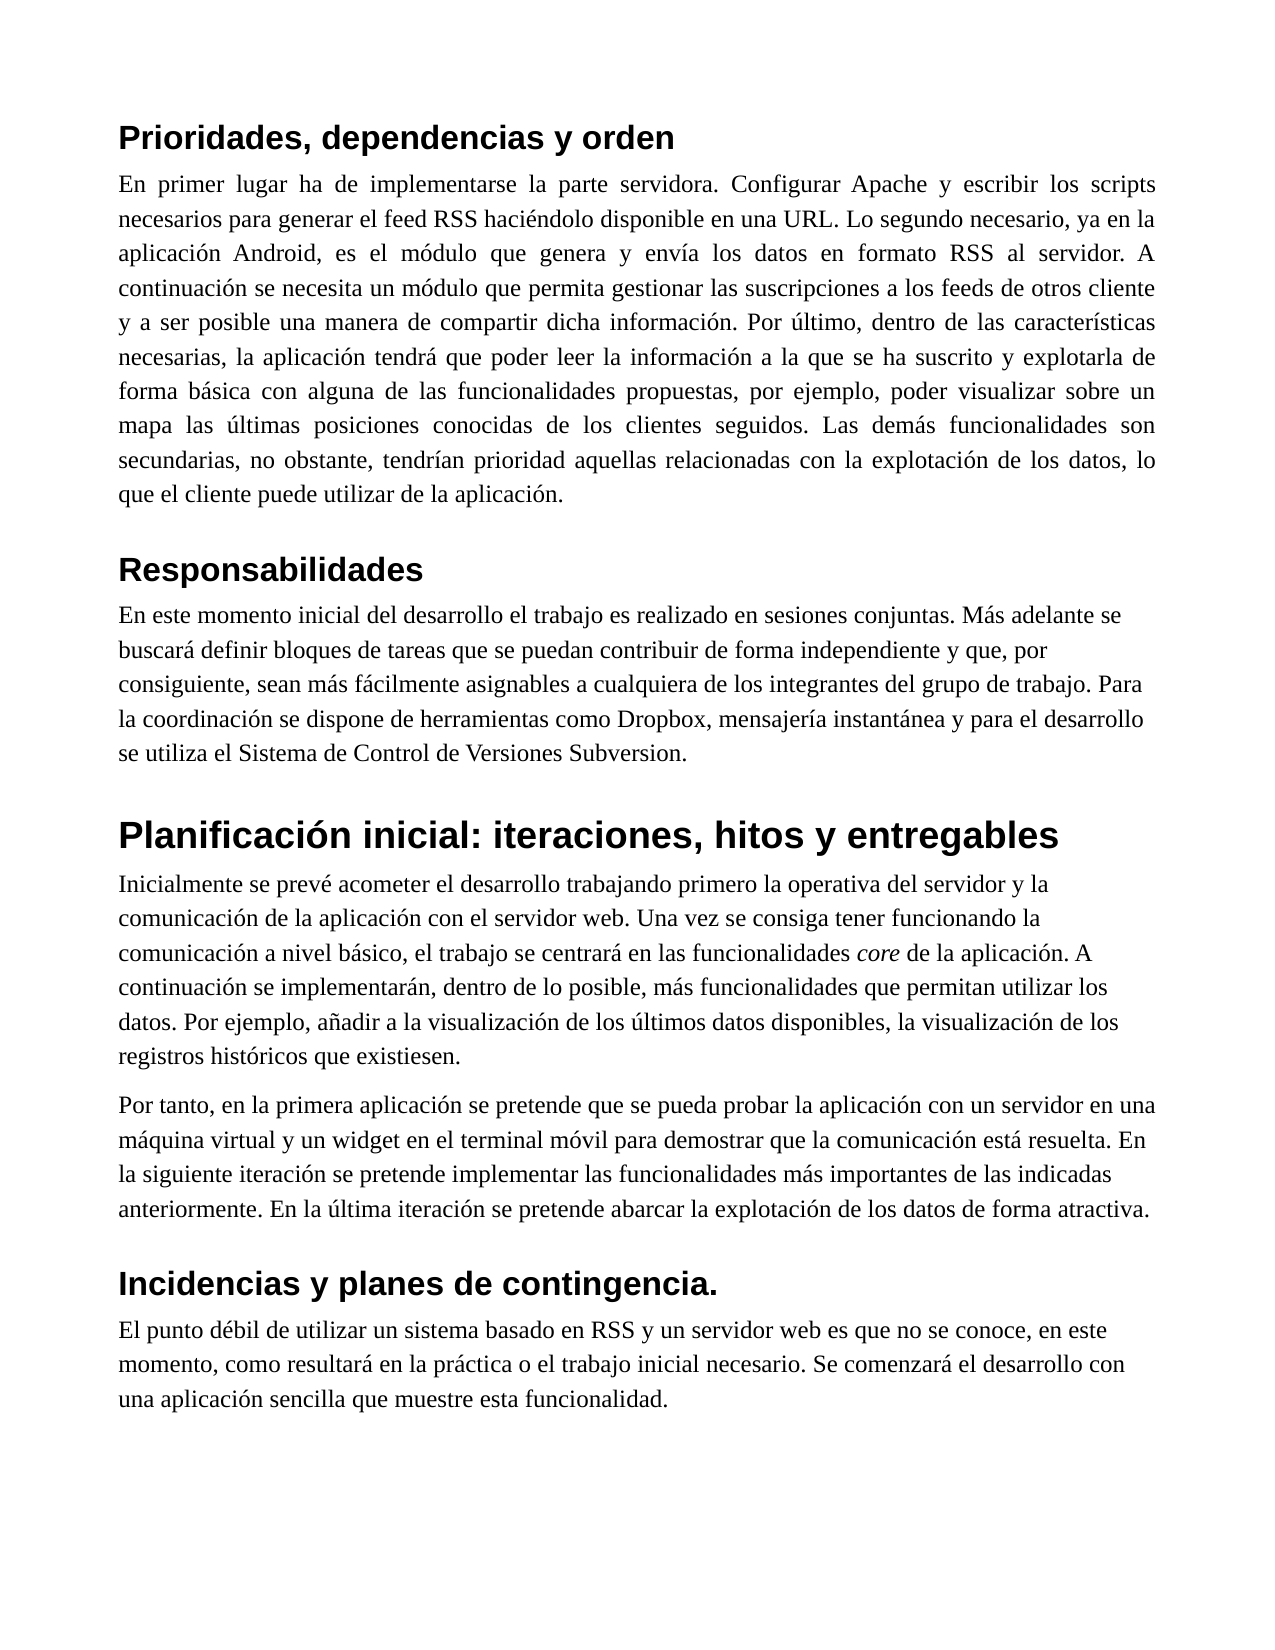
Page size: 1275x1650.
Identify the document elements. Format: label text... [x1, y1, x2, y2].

text En primer lugar ha de implementarse la parte servidora. Configurar Apache y escribir los scripts necesarios para generar el feed RSS haciéndolo disponible en una URL. Lo segundo necesario, ya en la aplicación Android, es el módulo que genera y envía los datos en formato RSS al servidor. A continuación se necesita un módulo que permita gestionar las suscripciones a los feeds de otros cliente y a ser posible una manera de compartir dicha información. Por último, dentro de las características necesarias, la aplicación tendrá que poder leer la información a la que se ha suscrito y explotarla de forma básica con alguna de las funcionalidades propuestas, por ejemplo, poder visualizar sobre un mapa las últimas posiciones conocidas de los clientes seguidos. Las demás funcionalidades son secundarias, no obstante, tendrían prioridad aquellas relacionadas con la explotación de los datos, lo que el cliente puede utilizar de la aplicación. [118, 169, 1157, 508]
text En este momento inicial del desarrollo el trabajo es realizado en sesiones conjuntas. Más adelante se buscará definir bloques de tareas que se puedan contribuir de forma independiente y que, por consiguiente, sean más fácilmente asignables a cualquiera de los integrantes del grupo de trabajo. Para la coordinación se dispone de herramientas como Dropbox, mensajería instantánea y para el desarrollo se utiliza el Sistema de Control de Versiones Subversion. [118, 601, 1157, 767]
text Por tanto, en la primera aplicación se pretende que se pueda probar la aplicación con un servidor en una máquina virtual y un widget en el terminal móvil para demostrar que la comunicación está resuelta. En la siguiente iteración se pretende implementar las funcionalidades más importantes de las indicadas anteriormente. En la última iteración se pretende abarcar la explotación de los datos de forma atractiva. [118, 1090, 1157, 1222]
subtitle Planificación inicial: iteraciones, hitos y entregables [118, 813, 1157, 856]
subtitle Prioridades, dependencias y orden [118, 118, 1157, 157]
subtitle Incidencias y planes de contingencia. [118, 1263, 1157, 1302]
text Inicialmente se prevé acometer el desarrollo trabajando primero la operativa del servidor y la comunicación de la aplicación con el servidor web. Una vez se consiga tener funcionando la comunicación a nivel básico, el trabajo se centrará en las funcionalidades core de la aplicación. A continuación se implementarán, dentro de lo posible, más funcionalidades que permitan utilizar los datos. Por ejemplo, añadir a la visualización de los últimos datos disponibles, la visualización de los registros históricos que existiesen. [118, 869, 1157, 1070]
text El punto débil de utilizar un sistema basado en RSS y un servidor web es que no se conoce, en este momento, como resultará en la práctica o el trabajo inicial necesario. Se comenzará el desarrollo con una aplicación sencilla que muestre esta funcionalidad. [118, 1315, 1157, 1412]
subtitle Responsabilidades [118, 549, 1157, 588]
